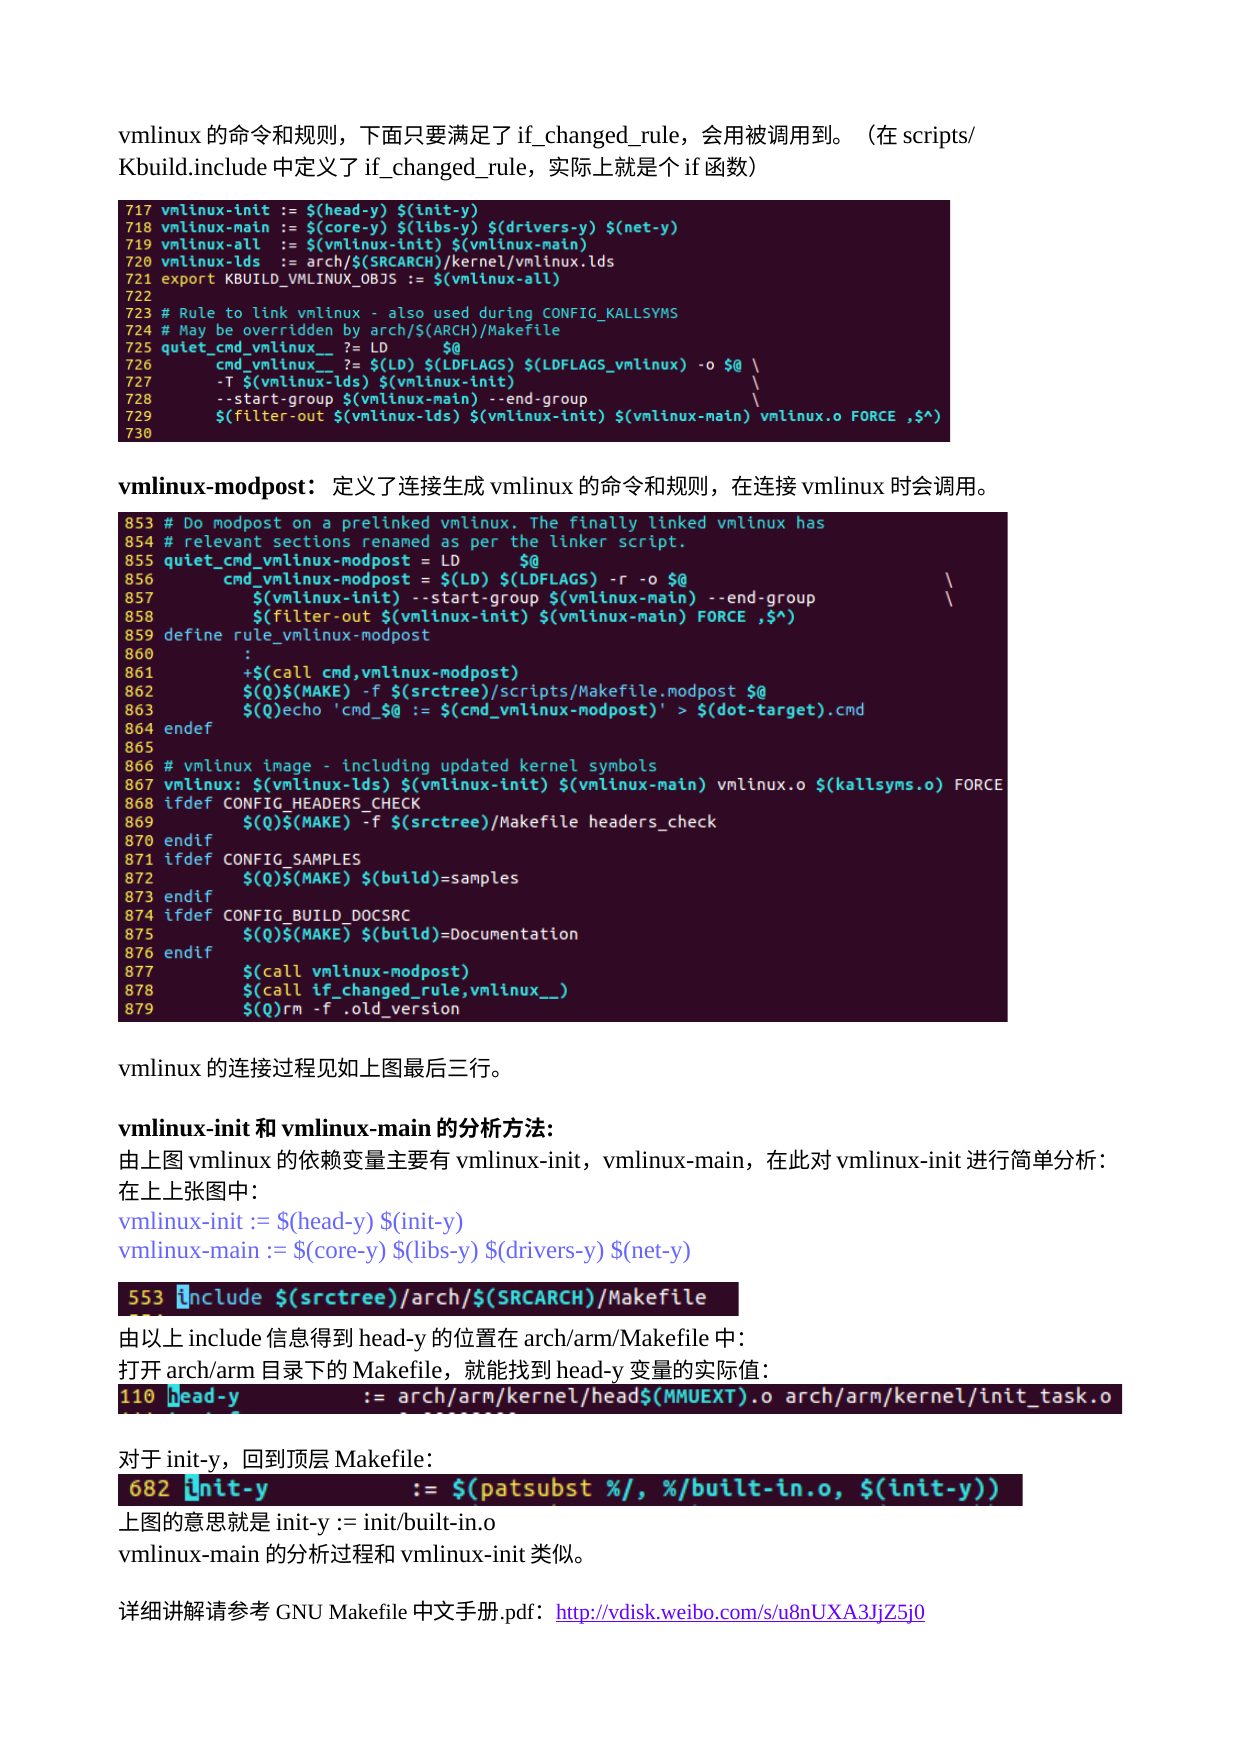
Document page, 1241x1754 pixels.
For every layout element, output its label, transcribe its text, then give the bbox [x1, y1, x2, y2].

picture [118, 512, 1008, 1022]
picture [118, 1384, 1123, 1414]
text vmlinux-main的分析过程和vmlinux-init类似。 [118, 1537, 1122, 1569]
text 详细讲解请参考GNU Makefile中文手册.pdf：http://vdisk.weibo.com/s/u8nUXA3JjZ5j0 [118, 1594, 1122, 1626]
text 打开arch/arm目录下的Makefile，就能找到head-y变量的实际值： [118, 1353, 1122, 1384]
text 由以上include信息得到head-y的位置在arch/arm/Makefile中： [118, 1321, 1122, 1353]
text 对于init-y，回到顶层Makefile： [118, 1442, 1122, 1474]
text vmlinux-init := $(head-y) $(init-y) [118, 1206, 1122, 1235]
text vmlinux的连接过程见如上图最后三行。 [118, 1051, 1122, 1082]
text 在上上张图中： [118, 1174, 1122, 1206]
text 由上图vmlinux的依赖变量主要有vmlinux-init，vmlinux-main，在此对vmlinux-init进行简单分析： [118, 1143, 1122, 1174]
text vmlinux-modpost： 定义了连接生成vmlinux的命令和规则，在连接vmlinux时会调用。 [118, 469, 1122, 501]
text 上图的意思就是init-y := init/built-in.o [118, 1474, 1122, 1537]
text vmlinux-init和vmlinux-main的分析方法: [118, 1111, 1122, 1143]
picture [118, 1474, 1023, 1506]
picture [118, 200, 951, 442]
picture [118, 1282, 739, 1316]
text vmlinux-main := $(core-y) $(libs-y) $(drivers-y) $(net-y) [118, 1235, 1122, 1263]
text vmlinux的命令和规则，下面只要满足了if_changed_rule，会用被调用到。（在scripts/Kbuild.include中定义了if_changed_rule，实际上就是个if函数） [118, 118, 1122, 181]
